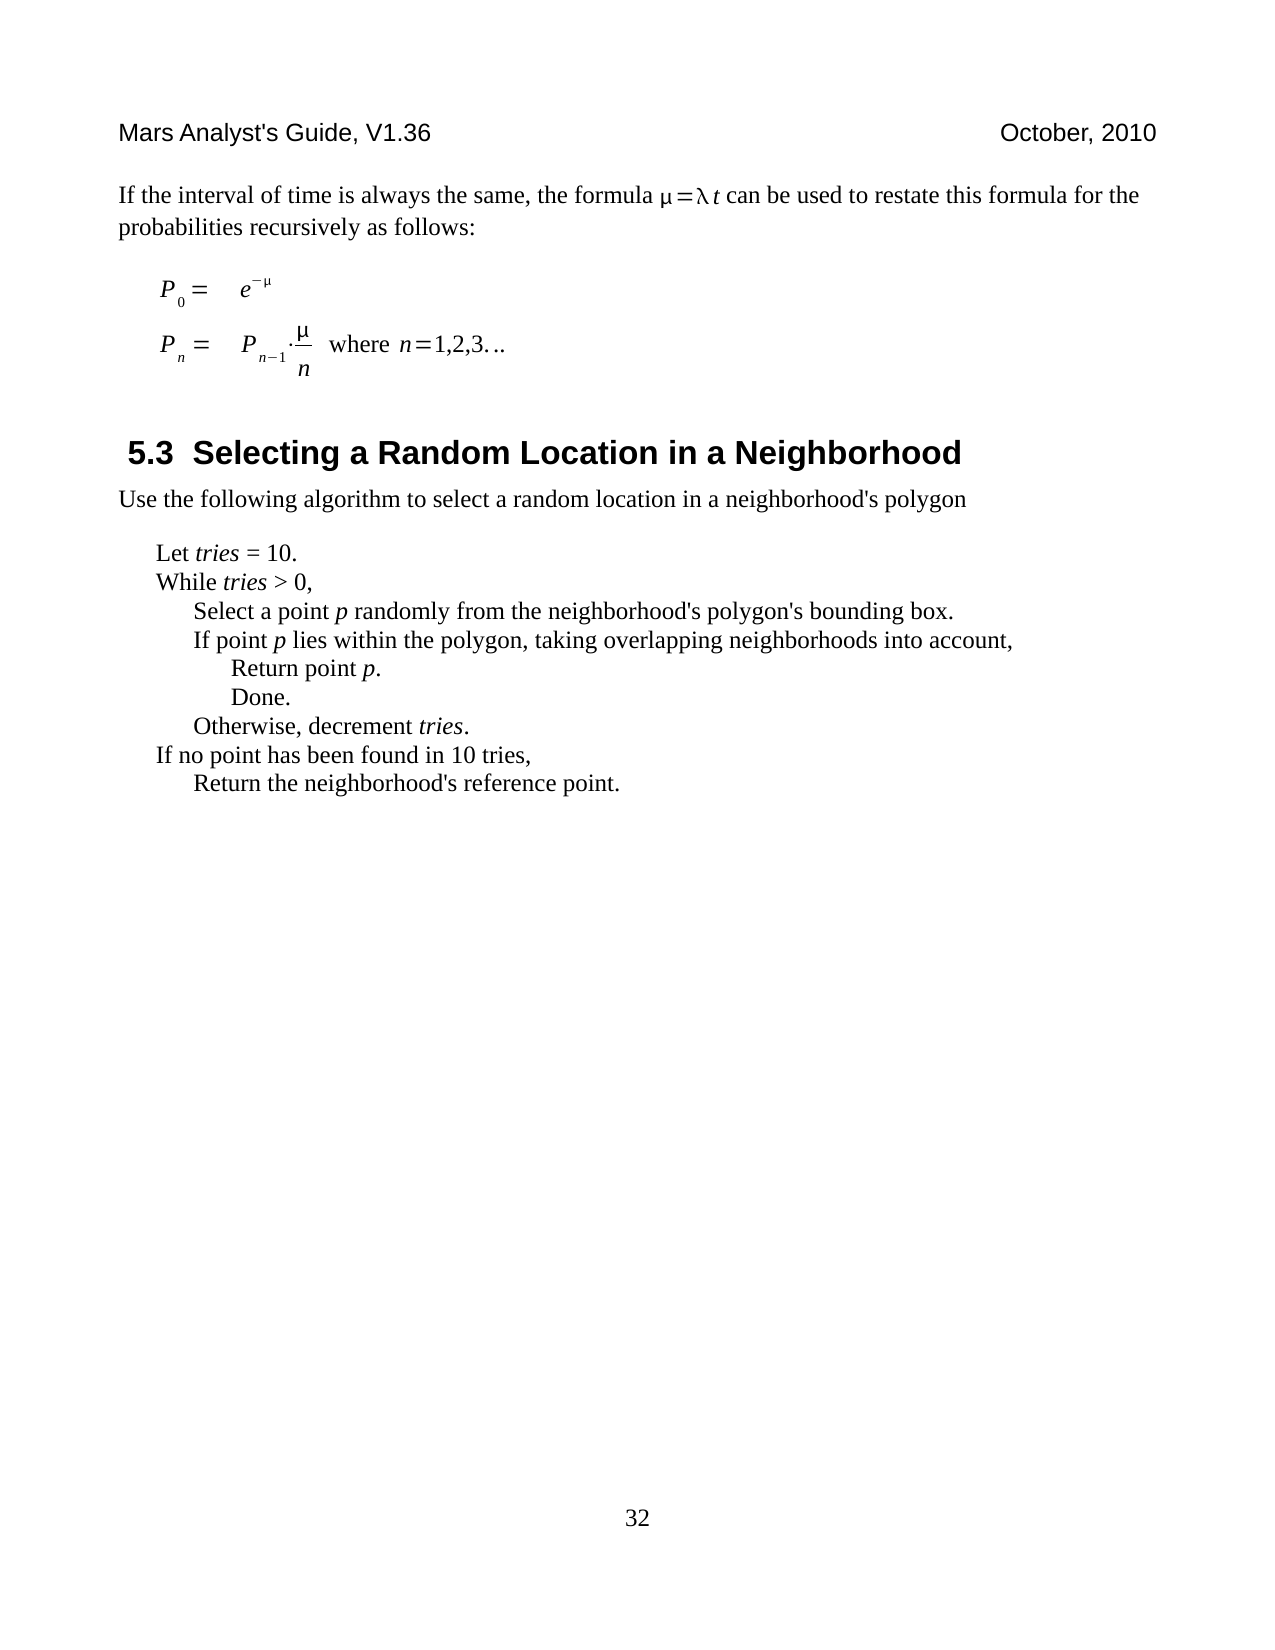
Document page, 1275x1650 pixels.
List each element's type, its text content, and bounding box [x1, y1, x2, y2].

text Return the neighborhood's reference point. [118, 768, 1157, 797]
text Done. [118, 682, 1157, 711]
text While tries > 0, [118, 567, 1157, 596]
text If no point has been found in 10 tries, [118, 740, 1157, 768]
text If point p lies within the polygon, taking overlapping neighborhoods into account, [118, 625, 1157, 653]
text Use the following algorithm to select a random location in a neighborhood's polygon [118, 484, 1157, 513]
text Return point p. [118, 653, 1157, 682]
text Let tries = 10. [118, 538, 1157, 567]
subtitle Selecting a Random Location in a Neighborhood [118, 433, 1157, 472]
text If the interval of time is always the same, the formula can be used to restate this formula for the probabilities recursively as follows: [118, 176, 1157, 241]
text Select a point p randomly from the neighborhood's polygon's bounding box. [118, 596, 1157, 625]
text Otherwise, decrement tries. [118, 711, 1157, 740]
